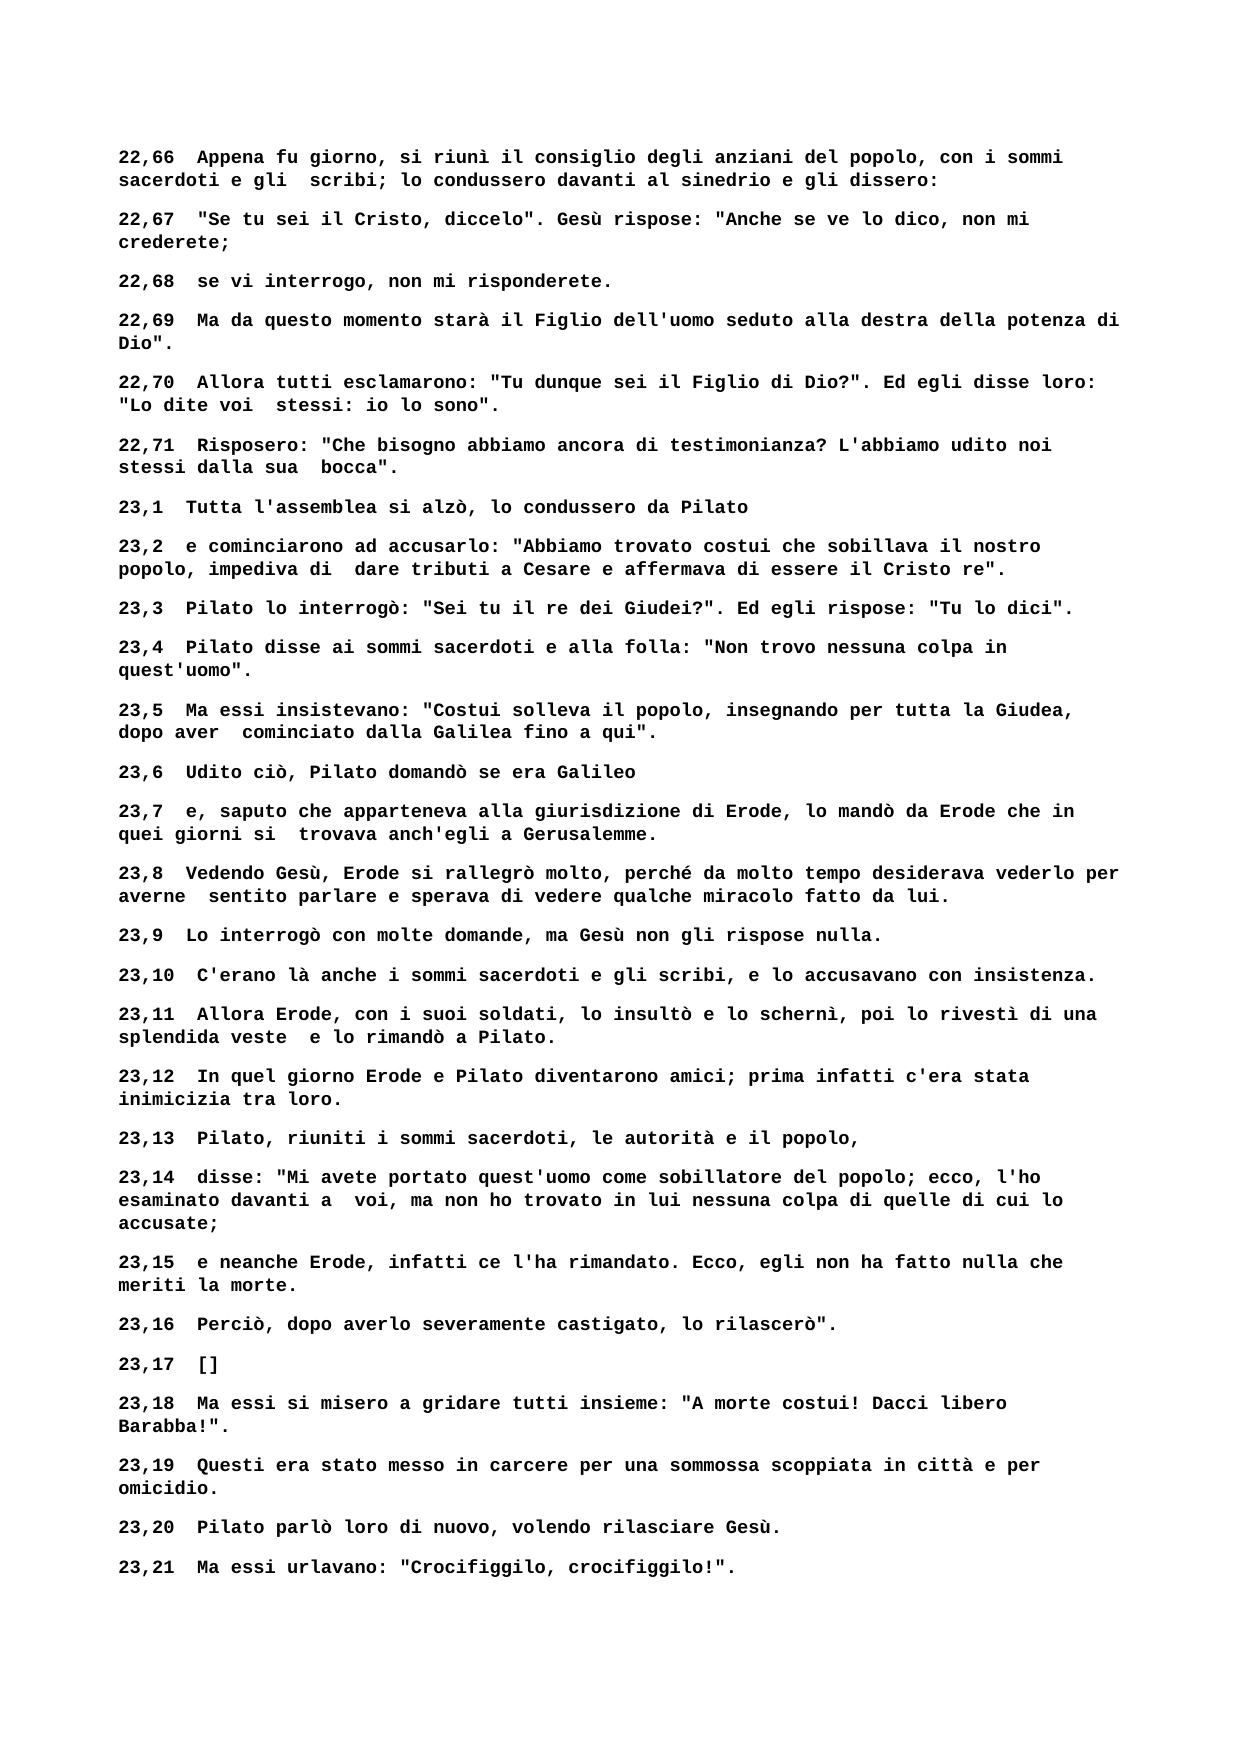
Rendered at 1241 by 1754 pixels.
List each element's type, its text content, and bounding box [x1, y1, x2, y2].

text 23,18 Ma essi si misero a gridare tutti insieme: "A morte costui! Dacci libero Barabba!". [118, 1394, 1122, 1438]
text 23,20 Pilato parlò loro di nuovo, volendo rilasciare Gesù. [118, 1518, 1122, 1539]
text 22,69 Ma da questo momento starà il Figlio dell'uomo seduto alla destra della potenza di Dio". [118, 311, 1122, 355]
text 23,8 Vedendo Gesù, Erode si rallegrò molto, perché da molto tempo desiderava vederlo per averne sentito parlare e sperava di vedere qualche miracolo fatto da lui. [118, 864, 1122, 908]
text 23,9 Lo interrogò con molte domande, ma Gesù non gli rispose nulla. [118, 926, 1122, 947]
text 23,14 disse: "Mi avete portato quest'uomo come sobillatore del popolo; ecco, l'ho esaminato davanti a voi, ma non ho trovato in lui nessuna colpa di quelle di cui lo accusate; [118, 1168, 1122, 1235]
text 23,17 [] [118, 1354, 1122, 1376]
text 23,3 Pilato lo interrogò: "Sei tu il re dei Giudei?". Ed egli rispose: "Tu lo dici". [118, 599, 1122, 620]
text 23,16 Perciò, dopo averlo severamente castigato, lo rilascerò". [118, 1315, 1122, 1336]
text 23,1 Tutta l'assemblea si alzò, lo condussero da Pilato [118, 497, 1122, 519]
text 22,66 Appena fu giorno, si riunì il consiglio degli anziani del popolo, con i sommi sacerdoti e gli scribi; lo condussero davanti al sinedrio e gli dissero: [118, 148, 1122, 192]
text 22,70 Allora tutti esclamarono: "Tu dunque sei il Figlio di Dio?". Ed egli disse loro: "Lo dite voi stessi: io lo sono". [118, 373, 1122, 417]
text 22,71 Risposero: "Che bisogno abbiamo ancora di testimonianza? L'abbiamo udito noi stessi dalla sua bocca". [118, 435, 1122, 479]
text 23,12 In quel giorno Erode e Pilato diventarono amici; prima infatti c'era stata inimicizia tra loro. [118, 1067, 1122, 1111]
text 22,67 "Se tu sei il Cristo, diccelo". Gesù rispose: "Anche se ve lo dico, non mi crederete; [118, 210, 1122, 254]
text 23,15 e neanche Erode, infatti ce l'ha rimandato. Ecco, egli non ha fatto nulla che meriti la morte. [118, 1253, 1122, 1297]
text 23,2 e cominciarono ad accusarlo: "Abbiamo trovato costui che sobillava il nostro popolo, impediva di dare tributi a Cesare e affermava di essere il Cristo re". [118, 537, 1122, 581]
text 23,19 Questi era stato messo in carcere per una sommossa scoppiata in città e per omicidio. [118, 1456, 1122, 1500]
text 23,13 Pilato, riuniti i sommi sacerdoti, le autorità e il popolo, [118, 1129, 1122, 1150]
text 23,11 Allora Erode, con i suoi soldati, lo insultò e lo schernì, poi lo rivestì di una splendida veste e lo rimandò a Pilato. [118, 1005, 1122, 1049]
text 23,6 Udito ciò, Pilato domandò se era Galileo [118, 762, 1122, 784]
text 22,68 se vi interrogo, non mi risponderete. [118, 272, 1122, 293]
text 23,7 e, saputo che apparteneva alla giurisdizione di Erode, lo mandò da Erode che in quei giorni si trovava anch'egli a Gerusalemme. [118, 802, 1122, 846]
text 23,10 C'erano là anche i sommi sacerdoti e gli scribi, e lo accusavano con insistenza. [118, 965, 1122, 987]
text 23,21 Ma essi urlavano: "Crocifiggilo, crocifiggilo!". [118, 1557, 1122, 1579]
text 23,4 Pilato disse ai sommi sacerdoti e alla folla: "Non trovo nessuna colpa in quest'uomo". [118, 638, 1122, 682]
text 23,5 Ma essi insistevano: "Costui solleva il popolo, insegnando per tutta la Giudea, dopo aver cominciato dalla Galilea fino a qui". [118, 700, 1122, 744]
